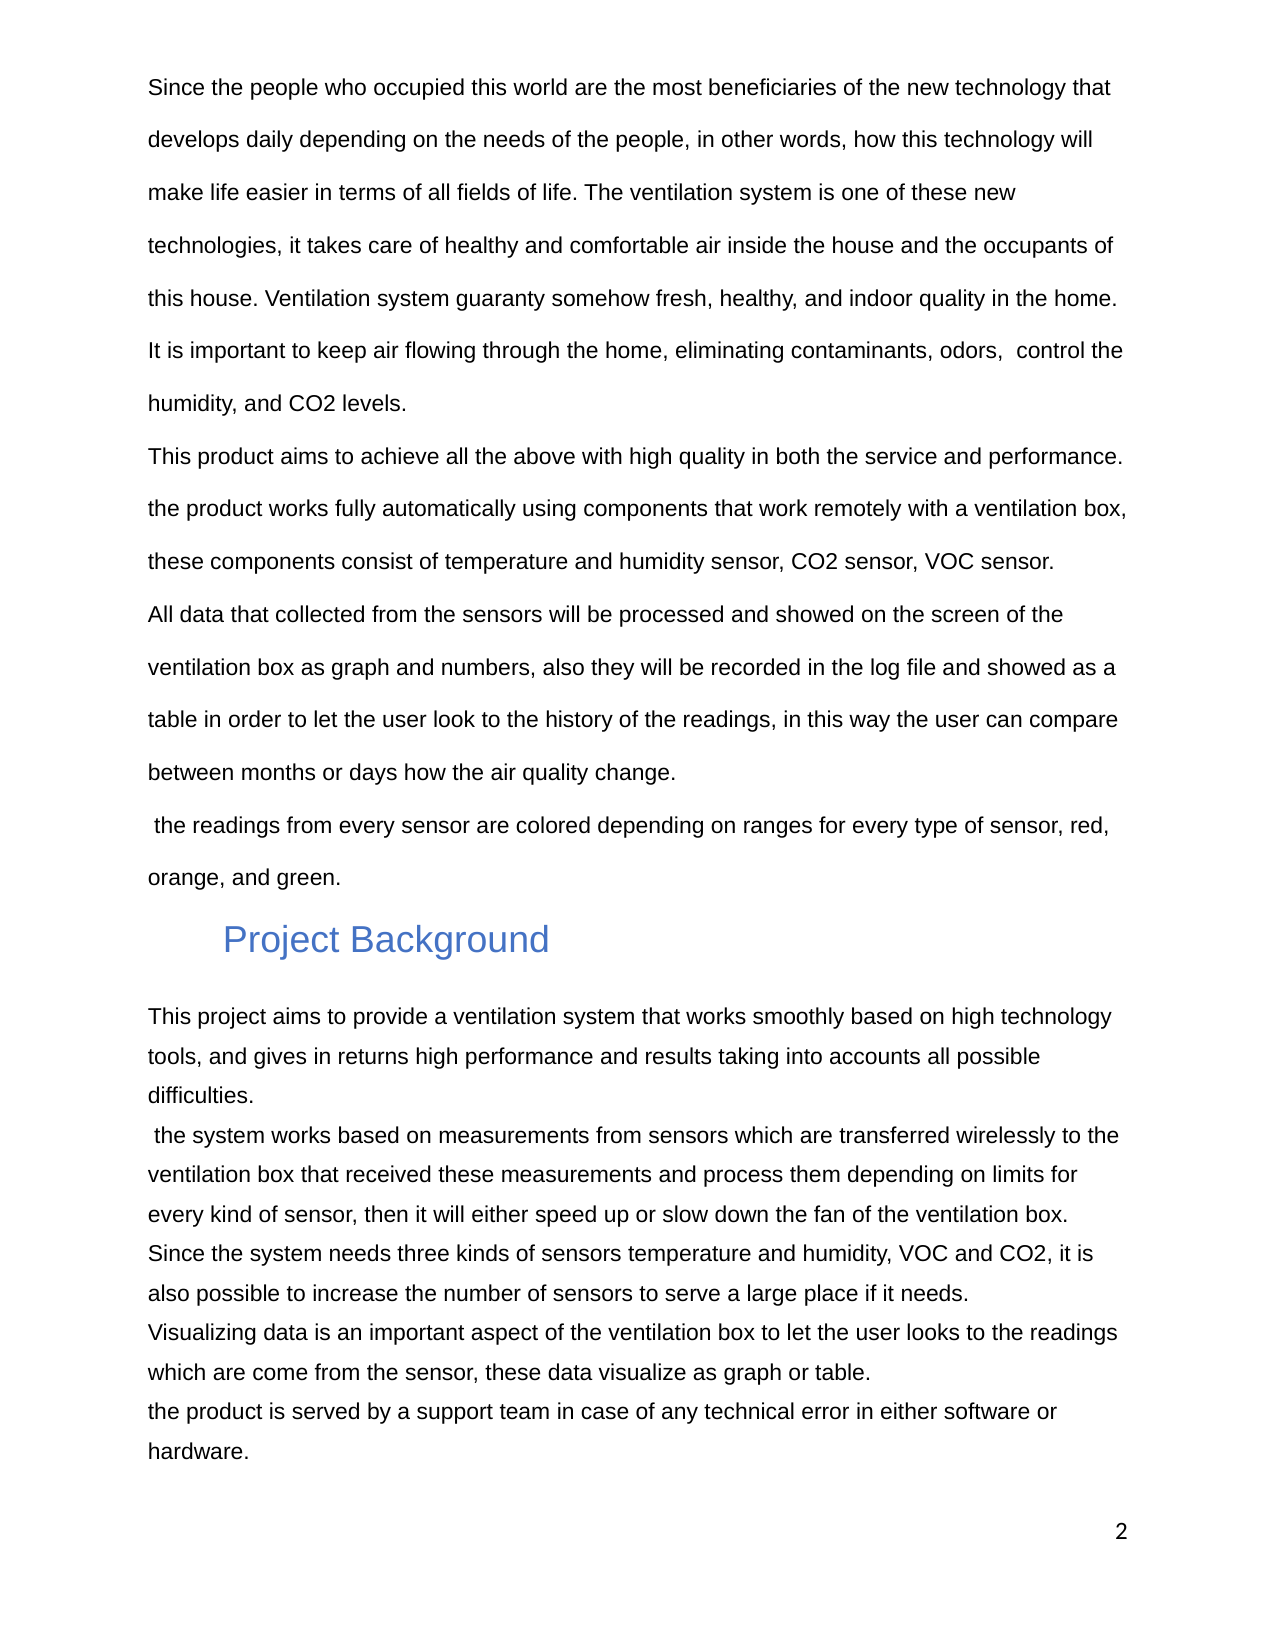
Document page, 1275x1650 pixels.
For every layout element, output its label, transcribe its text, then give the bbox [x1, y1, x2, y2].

text the readings from every sensor are colored depending on ranges for every type of sensor, red, orange, and green. [148, 812, 1127, 891]
text the system works based on measurements from sensors which are transferred wirelessly to the ventilation box that received these measurements and process them depending on limits for every kind of sensor, then it will either speed up or slow down the fan of the ventilation box. [148, 1122, 1127, 1227]
text Since the system needs three kinds of sensors temperature and humidity, VOC and CO2, it is also possible to increase the number of sensors to serve a large place if it needs. [148, 1240, 1127, 1306]
text This project aims to provide a ventilation system that works smoothly based on high technology tools, and gives in returns high performance and results taking into accounts all possible difficulties. [148, 1003, 1127, 1109]
text This product aims to achieve all the above with high quality in both the service and performance. [148, 443, 1127, 469]
text Since the people who occupied this world are the most beneficiaries of the new technology that develops daily depending on the needs of the people, in other words, how this technology will make life easier in terms of all fields of life. The ventilation system is one of these new technologies, it takes care of healthy and comfortable air inside the house and the occupants of this house. Ventilation system guaranty somehow fresh, healthy, and indoor quality in the home. [148, 74, 1127, 311]
text the product works fully automatically using components that work remotely with a ventilation box, these components consist of temperature and humidity sensor, CO2 sensor, VOC sensor. [148, 495, 1127, 574]
text All data that collected from the sensors will be processed and showed on the screen of the ventilation box as graph and numbers, also they will be recorded in the log file and showed as a table in order to let the user look to the history of the readings, in this way the user can compare between months or days how the air quality change. [148, 601, 1127, 785]
text the product is served by a support team in case of any technical error in either software or hardware. [148, 1398, 1127, 1464]
text It is important to keep air flowing through the home, eliminating contaminants, odors, control the humidity, and CO2 levels. [148, 337, 1127, 416]
text Visualizing data is an important aspect of the ventilation box to let the user looks to the readings which are come from the sensor, these data visualize as graph or table. [148, 1319, 1127, 1385]
text Project Background [148, 917, 1127, 960]
